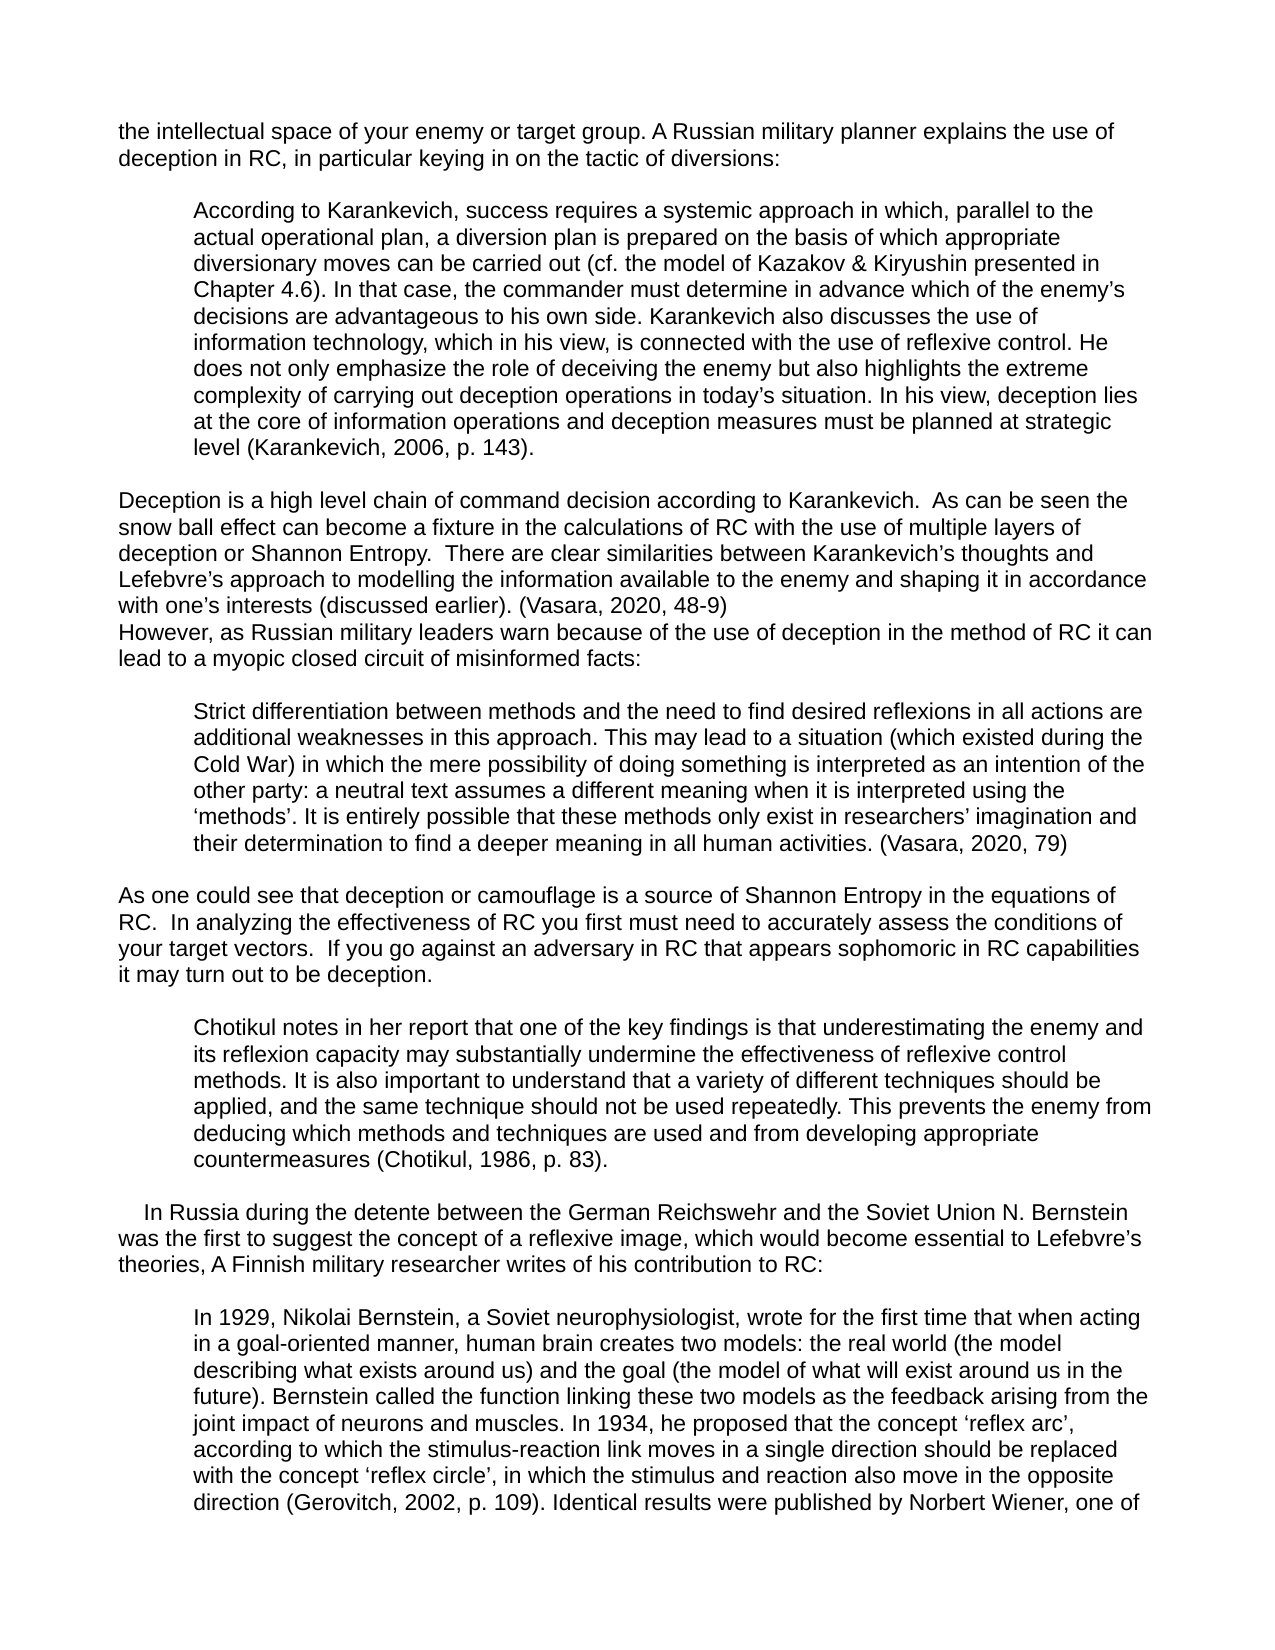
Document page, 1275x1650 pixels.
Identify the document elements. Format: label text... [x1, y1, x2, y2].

text Chotikul notes in her report that one of the key findings is that underestimating the enemy and its reflexion capacity may substantially undermine the effectiveness of reflexive control methods. It is also important to understand that a variety of different techniques should be applied, and the same technique should not be used repeatedly. This prevents the enemy from deducing which methods and techniques are used and from developing appropriate countermeasures (Chotikul, 1986, p. 83). [193, 1014, 1157, 1172]
text As one could see that deception or camouflage is a source of Shannon Entropy in the equations of RC. In analyzing the effectiveness of RC you first must need to accurately assess the conditions of your target vectors. If you go against an adversary in RC that appears sophomoric in RC capabilities it may turn out to be deception. [118, 882, 1157, 988]
text In Russia during the detente between the German Reichswehr and the Soviet Union N. Bernstein was the first to suggest the concept of a reflexive image, which would become essential to Lefebvre’s theories, A Finnish military researcher writes of his contribution to RC: [118, 1199, 1157, 1278]
text According to Karankevich, success requires a systemic approach in which, parallel to the actual operational plan, a diversion plan is prepared on the basis of which appropriate diversionary moves can be carried out (cf. the model of Kazakov & Kiryushin presented in Chapter 4.6). In that case, the commander must determine in advance which of the enemy’s decisions are advantageous to his own side. Karankevich also discusses the use of information technology, which in his view, is connected with the use of reflexive control. He does not only emphasize the role of deceiving the enemy but also highlights the extreme complexity of carrying out deception operations in today’s situation. In his view, deception lies at the core of information operations and deception measures must be planned at strategic level (Karankevich, 2006, p. 143). [193, 197, 1157, 461]
text Strict differentiation between methods and the need to find desired reflexions in all actions are additional weaknesses in this approach. This may lead to a situation (which existed during the Cold War) in which the mere possibility of doing something is interpreted as an intention of the other party: a neutral text assumes a different meaning when it is interpreted using the ‘methods’. It is entirely possible that these methods only exist in researchers’ imagination and their determination to find a deeper meaning in all human activities. (Vasara, 2020, 79) [193, 698, 1157, 856]
text the intellectual space of your enemy or target group. A Russian military planner explains the use of deception in RC, in particular keying in on the tactic of diversions: [118, 118, 1157, 171]
text However, as Russian military leaders warn because of the use of deception in the method of RC it can lead to a myopic closed circuit of misinformed facts: [118, 619, 1157, 672]
text In 1929, Nikolai Bernstein, a Soviet neurophysiologist, wrote for the first time that when acting in a goal-oriented manner, human brain creates two models: the real world (the model describing what exists around us) and the goal (the model of what will exist around us in the future). Bernstein called the function linking these two models as the feedback arising from the joint impact of neurons and muscles. In 1934, he proposed that the concept ‘reflex arc’, according to which the stimulus-reaction link moves in a single direction should be replaced with the concept ‘reflex circle’, in which the stimulus and reaction also move in the opposite direction (Gerovitch, 2002, p. 109). Identical results were published by Norbert Wiener, one of [193, 1304, 1157, 1515]
text Deception is a high level chain of command decision according to Karankevich. As can be seen the snow ball effect can become a fixture in the calculations of RC with the use of multiple layers of deception or Shannon Entropy. There are clear similarities between Karankevich’s thoughts and Lefebvre’s approach to modelling the information available to the enemy and shaping it in accordance with one’s interests (discussed earlier). (Vasara, 2020, 48-9) [118, 487, 1157, 619]
